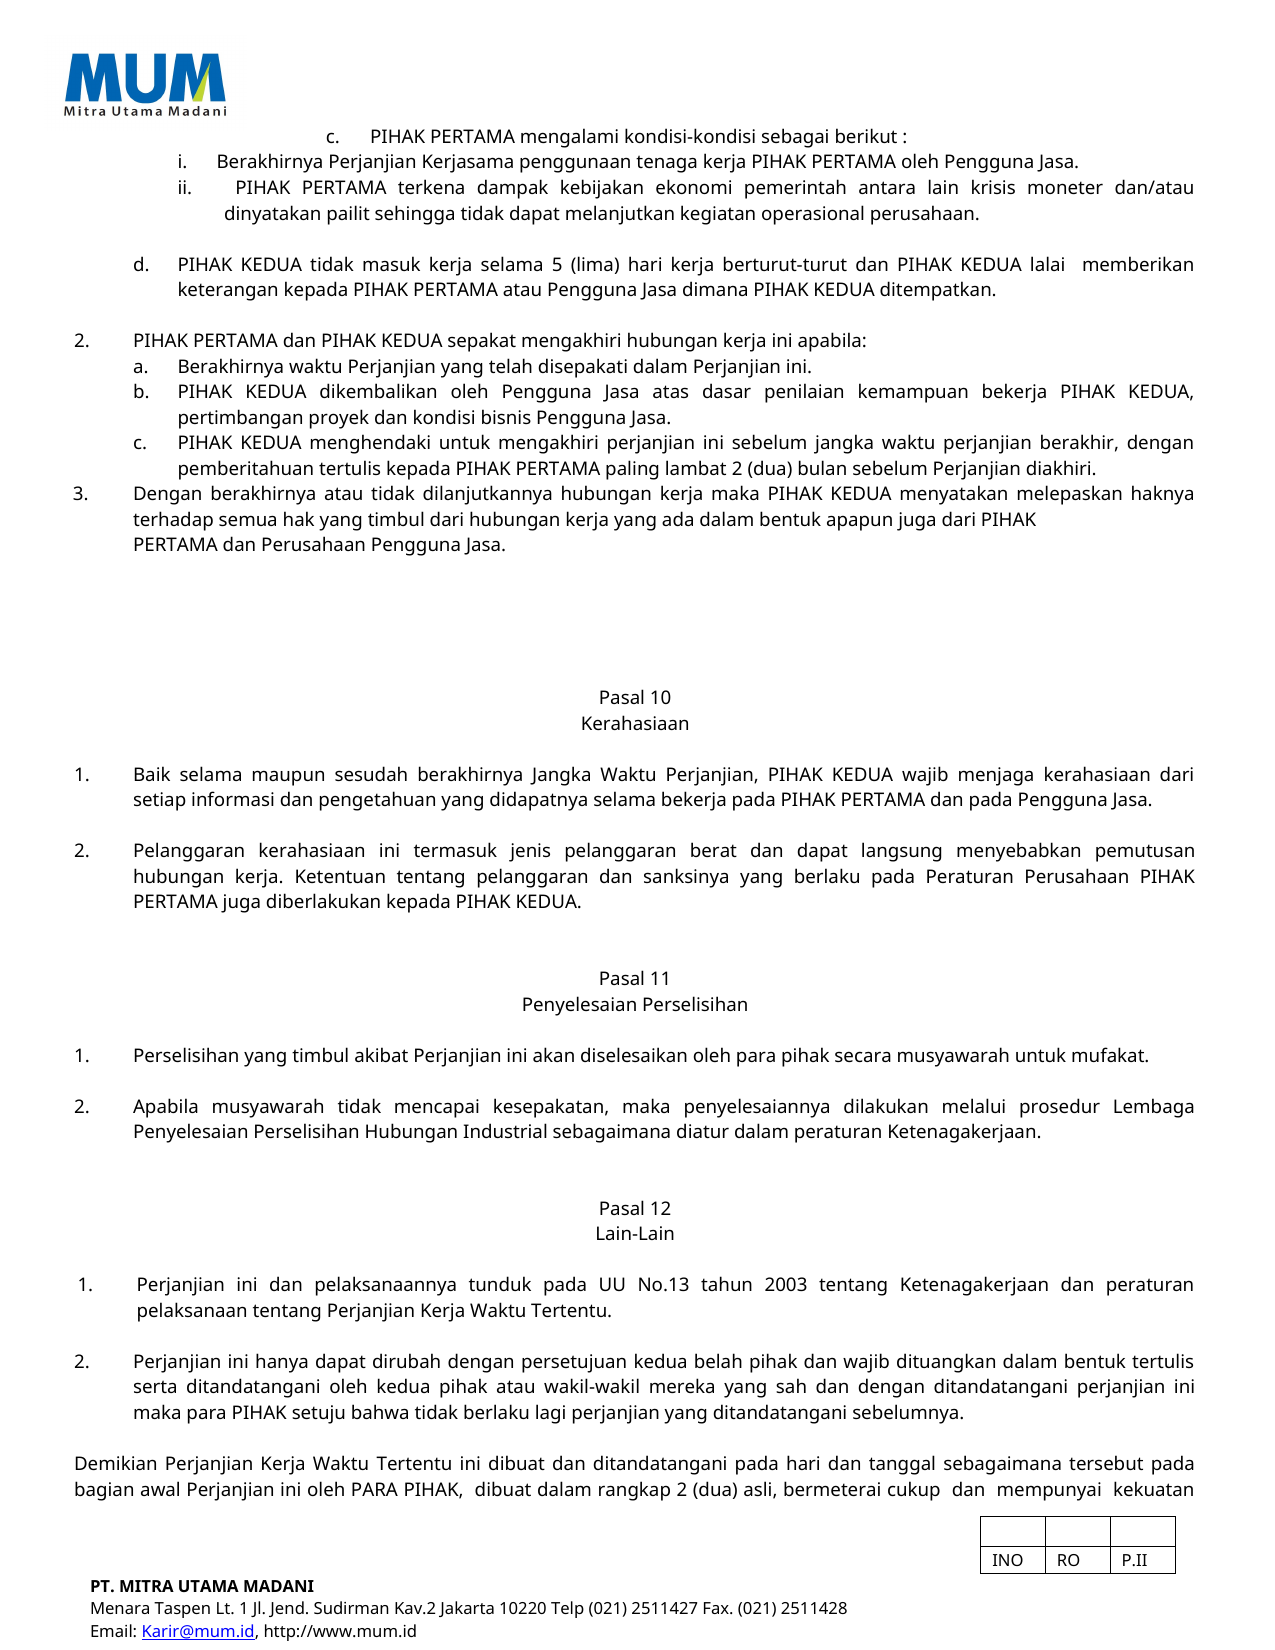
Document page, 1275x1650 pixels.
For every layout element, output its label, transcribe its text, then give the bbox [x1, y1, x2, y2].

text 1. Perjanjian ini dan pelaksanaannya tunduk pada UU No.13 tahun 2003 tentang Ketenagakerjaan dan peraturan pelaksanaan tentang Perjanjian Kerja Waktu Tertentu. [77, 1272, 1196, 1323]
list PIHAK KEDUA menghendaki untuk mengakhiri perjanjian ini sebelum jangka waktu perjanjian berakhir, dengan pemberitahuan tertulis kepada PIHAK PERTAMA paling lambat 2 (dua) bulan sebelum Perjanjian diakhiri. [133, 429, 1196, 481]
text PERTAMA dan Perusahaan Pengguna Jasa. [133, 532, 1196, 557]
list Berakhirnya waktu Perjanjian yang telah disepakati dalam Perjanjian ini. [133, 353, 1196, 378]
text 1. Baik selama maupun sesudah berakhirnya Jangka Waktu Perjanjian, PIHAK KEDUA wajib menjaga kerahasiaan dari setiap informasi dan pengetahuan yang didapatnya selama bekerja pada PIHAK PERTAMA dan pada Pengguna Jasa. [74, 761, 1196, 812]
picture [43, 35, 248, 131]
text Kerahasiaan [74, 710, 1196, 736]
text i. Berakhirnya Perjanjian Kerjasama penggunaan tenaga kerja PIHAK PERTAMA oleh Pengguna Jasa. [177, 149, 1196, 174]
text 1. Perselisihan yang timbul akibat Perjanjian ini akan diselesaikan oleh para pihak secara musyawarah untuk mufakat. [74, 1042, 1196, 1067]
text 2. Apabila musyawarah tidak mencapai kesepakatan, maka penyelesaiannya dilakukan melalui prosedur Lembaga Penyelesaian Perselisihan Hubungan Industrial sebagaimana diatur dalam peraturan Ketenagakerjaan. [74, 1093, 1196, 1144]
list PIHAK KEDUA dikembalikan oleh Pengguna Jasa atas dasar penilaian kemampuan bekerja PIHAK KEDUA, pertimbangan proyek dan kondisi bisnis Pengguna Jasa. [133, 378, 1196, 429]
list PIHAK PERTAMA dan PIHAK KEDUA sepakat mengakhiri hubungan kerja ini apabila: [74, 327, 1196, 353]
list Dengan berakhirnya atau tidak dilanjutkannya hubungan kerja maka PIHAK KEDUA menyatakan melepaskan haknya terhadap semua hak yang timbul dari hubungan kerja yang ada dalam bentuk apapun juga dari PIHAK [73, 481, 1196, 532]
text Pasal 11 [74, 965, 1196, 991]
list PIHAK KEDUA tidak masuk kerja selama 5 (lima) hari kerja berturut-turut dan PIHAK KEDUA lalai memberikan keterangan kepada PIHAK PERTAMA atau Pengguna Jasa dimana PIHAK KEDUA ditempatkan. [133, 251, 1196, 302]
text c. PIHAK PERTAMA mengalami kondisi-kondisi sebagai berikut : [133, 123, 1196, 149]
text Lain-Lain [74, 1221, 1196, 1246]
text Pasal 10 [74, 685, 1196, 710]
text Pasal 12 [74, 1195, 1196, 1221]
text Demikian Perjanjian Kerja Waktu Tertentu ini dibuat dan ditandatangani pada hari dan tanggal sebagaimana tersebut pada bagian awal Perjanjian ini oleh PARA PIHAK, dibuat dalam rangkap 2 (dua) asli, bermeterai cukup dan mempunyai kekuatan [74, 1450, 1196, 1501]
text 2. Perjanjian ini hanya dapat dirubah dengan persetujuan kedua belah pihak dan wajib dituangkan dalam bentuk tertulis serta ditandatangani oleh kedua pihak atau wakil-wakil mereka yang sah dan dengan ditandatangani perjanjian ini maka para PIHAK setuju bahwa tidak berlaku lagi perjanjian yang ditandatangani sebelumnya. [74, 1348, 1196, 1425]
text Penyelesaian Perselisihan [74, 991, 1196, 1016]
text 2. Pelanggaran kerahasiaan ini termasuk jenis pelanggaran berat dan dapat langsung menyebabkan pemutusan hubungan kerja. Ketentuan tentang pelanggaran dan sanksinya yang berlaku pada Peraturan Perusahaan PIHAK PERTAMA juga diberlakukan kepada PIHAK KEDUA. [74, 838, 1196, 914]
text ii. PIHAK PERTAMA terkena dampak kebijakan ekonomi pemerintah antara lain krisis moneter dan/atau dinyatakan pailit sehingga tidak dapat melanjutkan kegiatan operasional perusahaan. [177, 174, 1196, 225]
